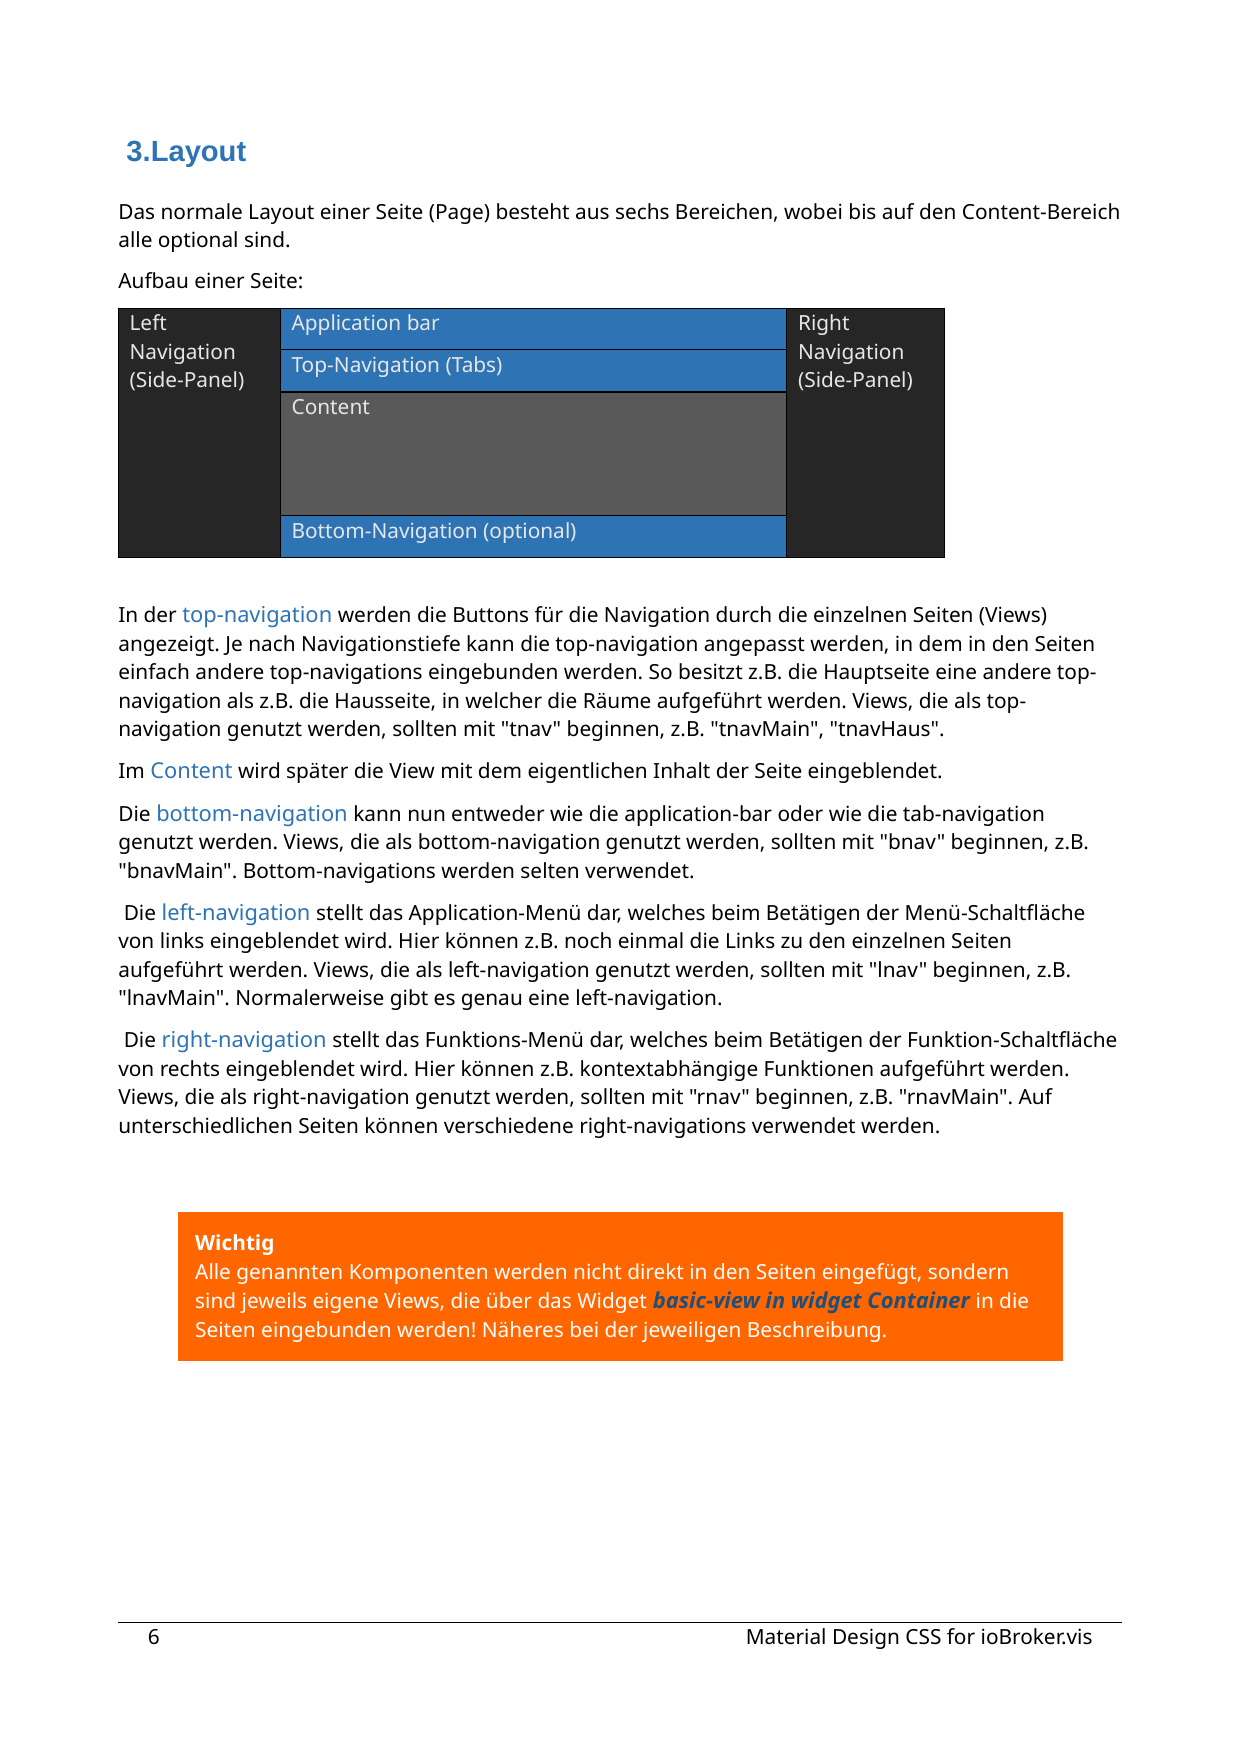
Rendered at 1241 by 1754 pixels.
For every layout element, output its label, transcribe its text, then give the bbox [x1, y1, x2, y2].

table_cell Top-Navigation (Tabs) [281, 350, 786, 391]
text Das normale Layout einer Seite (Page) besteht aus sechs Bereichen, wobei bis auf den Content-Bereich alle optional sind. [118, 197, 1122, 254]
text Aufbau einer Seite: [118, 266, 1122, 295]
table_cell Content [281, 393, 786, 515]
text In der top-navigation werden die Buttons für die Navigation durch die einzelnen Seiten (Views) angezeigt. Je nach Navigationstiefe kann die top-navigation angepasst werden, in dem in den Seiten einfach andere top-navigations eingebunden werden. So besitzt z.B. die Hauptseite eine andere top-navigation als z.B. die Hausseite, in welcher die Räume aufgeführt werden. Views, die als top-navigation genutzt werden, sollten mit "tnav" beginnen, z.B. "tnavMain", "tnavHaus". [118, 599, 1122, 743]
subtitle Layout [118, 134, 1122, 168]
table_header Application bar [281, 309, 786, 349]
text Die left-navigation stellt das Application-Menü dar, welches beim Betätigen der Menü-Schaltfläche von links eingeblendet wird. Hier können z.B. noch einmal die Links zu den einzelnen Seiten aufgeführt werden. Views, die als left-navigation genutzt werden, sollten mit "lnav" beginnen, z.B. "lnavMain". Normalerweise gibt es genau eine left-navigation. [118, 897, 1122, 1012]
text Die right-navigation stellt das Funktions-Menü dar, welches beim Betätigen der Funktion-Schaltfläche von rechts eingeblendet wird. Hier können z.B. kontextabhängige Funktionen aufgeführt werden. Views, die als right-navigation genutzt werden, sollten mit "rnav" beginnen, z.B. "rnavMain". Auf unterschiedlichen Seiten können verschiedene right-navigations verwendet werden. [118, 1024, 1122, 1139]
table_header Left Navigation (Side-Panel) [119, 309, 280, 557]
text Im Content wird später die View mit dem eigentlichen Inhalt der Seite eingeblendet. [118, 755, 1122, 785]
table_header Right Navigation (Side-Panel) [787, 309, 944, 557]
text Wichtig Alle genannten Komponenten werden nicht direkt in den Seiten eingefügt, sondern sind jeweils eigene Views, die über das Widget basic-view in widget Container in die Seiten eingebunden werden! Näheres bei der jeweiligen Beschreibung. [178, 1212, 1063, 1361]
table_cell Bottom-Navigation (optional) [281, 516, 786, 557]
text Die bottom-navigation kann nun entweder wie die application-bar oder wie die tab-navigation genutzt werden. Views, die als bottom-navigation genutzt werden, sollten mit "bnav" beginnen, z.B. "bnavMain". Bottom-navigations werden selten verwendet. [118, 797, 1122, 884]
